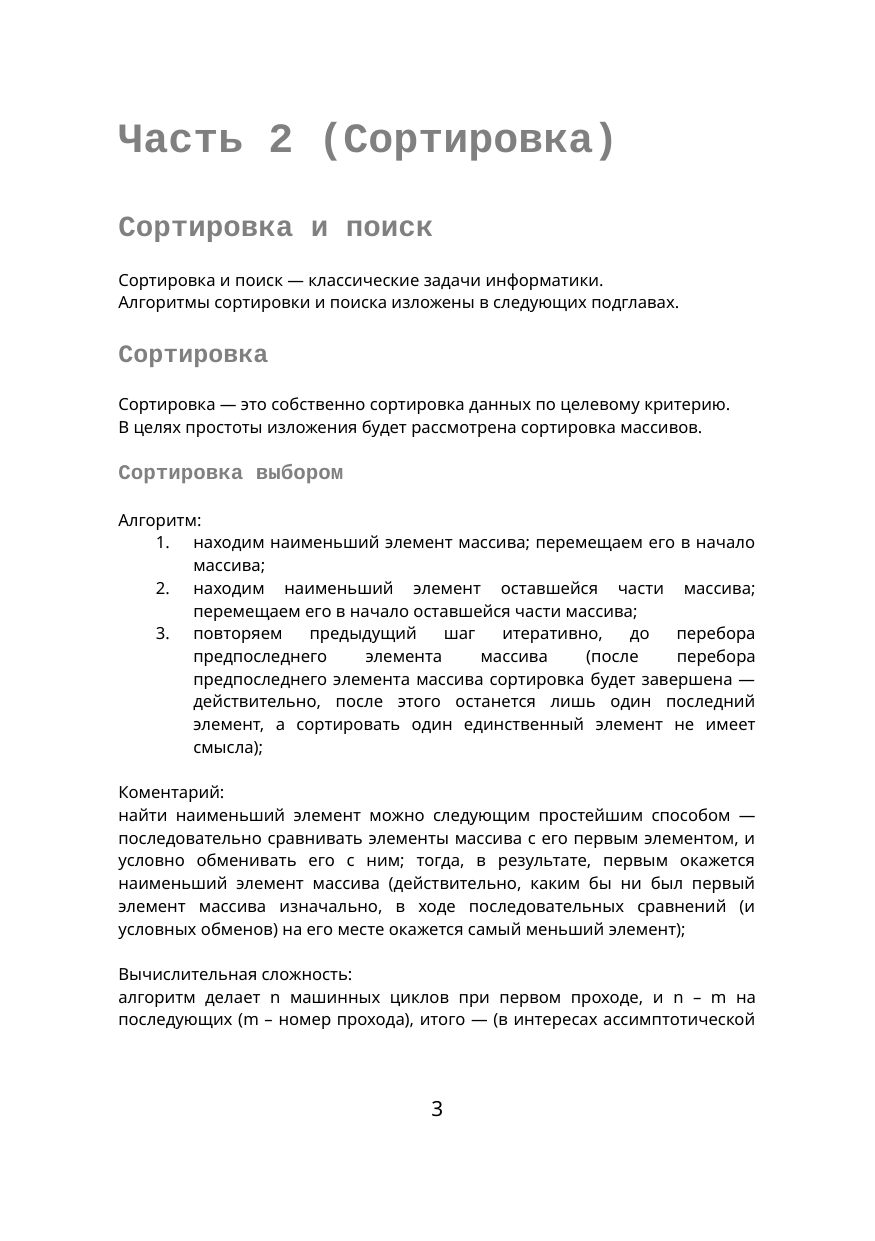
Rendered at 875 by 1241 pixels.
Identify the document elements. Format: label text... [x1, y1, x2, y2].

text Часть 2 (Сортировка) [118, 118, 756, 165]
text алгоритм делает n машинных циклов при первом проходе, и n – m на последующих (m – номер прохода), итого — (в интересах ассимптотической [118, 985, 756, 1031]
list находим наименьший элемент массива; перемещаем его в начало массива; [156, 531, 756, 577]
text Вычислительная сложность: [118, 963, 756, 985]
text Алгоритм: [118, 508, 756, 531]
text Сортировка — это собственно сортировка данных по целевому критерию. [118, 393, 756, 416]
text Алгоритмы сортировки и поиска изложены в следующих подглавах. [118, 291, 756, 314]
text Коментарий: [118, 781, 756, 804]
list находим наименьший элемент оставшейся части массива; перемещаем его в начало оставшейся части массива; [156, 577, 756, 622]
text найти наименьший элемент можно следующим простейшим способом — последовательно сравнивать элементы массива с его первым элементом, и условно обменивать его с ним; тогда, в результате, первым окажется наименьший элемент массива (действительно, каким бы ни был первый элемент массива изначально, в ходе последовательных сравнений (и условных обменов) на его месте окажется самый меньший элемент); [118, 804, 756, 940]
text В целях простоты изложения будет рассмотрена сортировка массивов. [118, 416, 756, 438]
text Сортировка и поиск — классические задачи информатики. [118, 268, 756, 291]
text Сортировка выбором [118, 462, 756, 486]
list повторяем предыдущий шаг итеративно, до перебора предпоследнего элемента массива (после перебора предпоследнего элемента массива сортировка будет завершена — действительно, после этого останется лишь один последний элемент, а сортировать один единственный элемент не имеет смысла); [156, 622, 756, 758]
text Сортировка [118, 342, 756, 370]
text Сортировка и поиск [118, 212, 756, 246]
